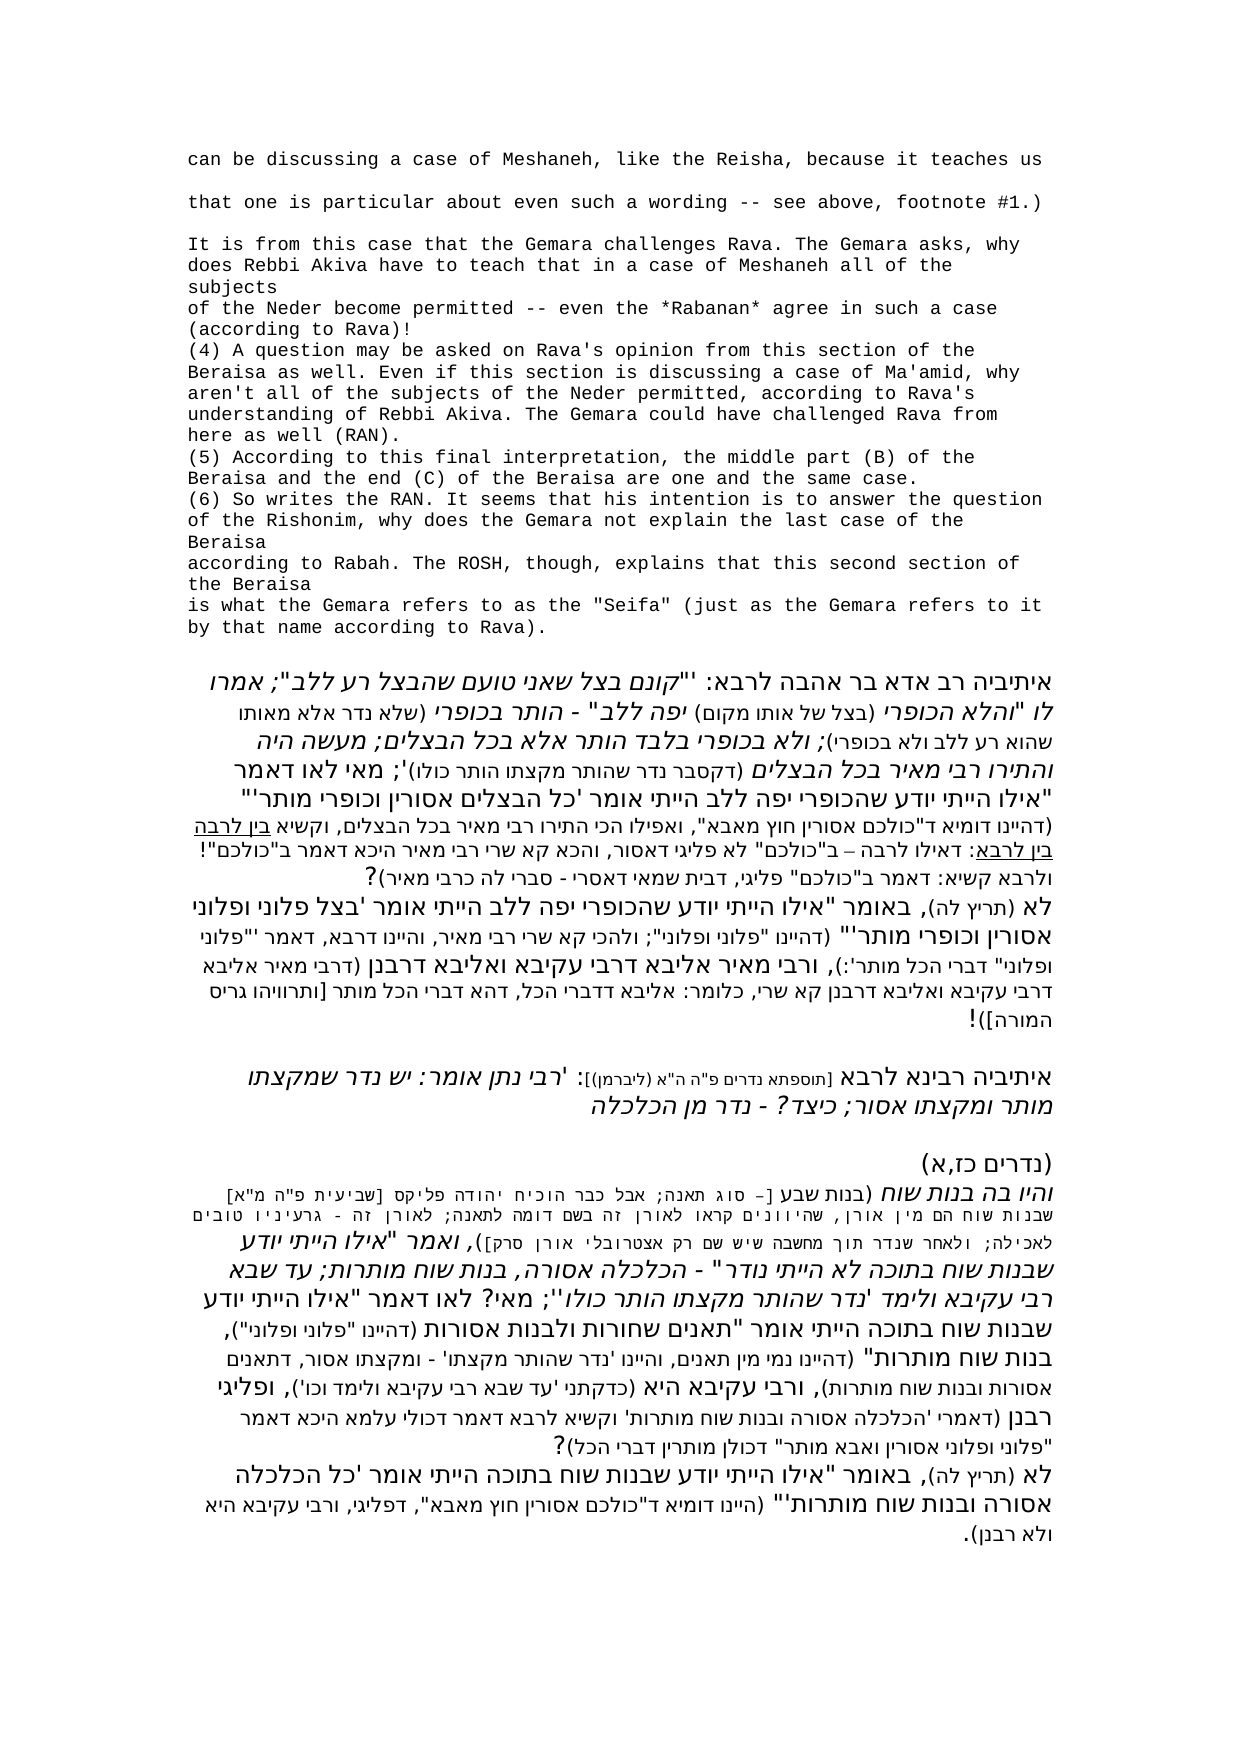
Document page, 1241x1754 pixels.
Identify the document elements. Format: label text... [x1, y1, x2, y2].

text according to Rabah. The ROSH, though, explains that this second section of the Beraisa [187, 554, 1053, 596]
text (נדרים כז,א) [187, 1149, 1053, 1178]
text והיו בה בנות שוח (בנות שבע [– סוג תאנה; אבל כבר הוכיח יהודה פליקס [שביעית פ"ה מ"א] שבנות שוח הם מין אורן, שהיוונים קראו לאורן זה בשם דומה לתאנה; לאורן זה - גרעיניו טובים לאכילה; ולאחר שנדר תוך מחשבה שיש שם רק אצטרובלי אורן סרק]), ואמר "אילו הייתי יודע שבנות שוח בתוכה לא הייתי נודר" - הכלכלה אסורה, בנות שוח מותרות; עד שבא רבי עקיבא ולימד 'נדר שהותר מקצתו הותר כולו''; מאי? לאו דאמר "אילו הייתי יודע שבנות שוח בתוכה הייתי אומר "תאנים שחורות ולבנות אסורות (דהיינו "פלוני ופלוני"), בנות שוח מותרות" (דהיינו נמי מין תאנים, והיינו 'נדר שהותר מקצתו' - ומקצתו אסור, דתאנים אסורות ובנות שוח מותרות), ורבי עקיבא היא (כדקתני 'עד שבא רבי עקיבא ולימד וכו'), ופליגי רבנן (דאמרי 'הכלכלה אסורה ובנות שוח מותרות' וקשיא לרבא דאמר דכולי עלמא היכא דאמר "פלוני ופלוני אסורין ואבא מותר" דכולן מותרין דברי הכל)? [187, 1178, 1053, 1460]
text is what the Gemara refers to as the "Seifa" (just as the Gemara refers to it by that name according to Rava). [187, 596, 1053, 639]
text of the Neder become permitted -- even the *Rabanan* agree in such a case (according to Rava)! (4) A question may be asked on Rava's opinion from this section of the Beraisa as well. Even if this section is discussing a case of Ma'amid, why aren't all of the subjects of the Neder permitted, according to Rava's understanding of Rebbi Akiva. The Gemara could have challenged Rava from here as well (RAN). (5) According to this final interpretation, the middle part (B) of the Beraisa and the end (C) of the Beraisa are one and the same case. (6) So writes the RAN. It seems that his intention is to answer the question [187, 299, 1053, 511]
text לא (תריץ לה), באומר "אילו הייתי יודע שהכופרי יפה ללב הייתי אומר 'בצל פלוני ופלוני אסורין וכופרי מותר'" (דהיינו "פלוני ופלוני"; ולהכי קא שרי רבי מאיר, והיינו דרבא, דאמר '"פלוני ופלוני" דברי הכל מותר':), ורבי מאיר אליבא דרבי עקיבא ואליבא דרבנן (דרבי מאיר אליבא דרבי עקיבא ואליבא דרבנן קא שרי, כלומר: אליבא דדברי הכל, דהא דברי הכל מותר [ותרוויהו גריס המורה])! [187, 892, 1053, 1033]
text איתיביה רב אדא בר אהבה לרבא: '"קונם בצל שאני טועם שהבצל רע ללב"; אמרו לו "והלא הכופרי (בצל של אותו מקום) יפה ללב" - הותר בכופרי (שלא נדר אלא מאותו שהוא רע ללב ולא בכופרי); ולא בכופרי בלבד הותר אלא בכל הבצלים; מעשה היה והתירו רבי מאיר בכל הבצלים (דקסבר נדר שהותר מקצתו הותר כולו)'; מאי לאו דאמר "אילו הייתי יודע שהכופרי יפה ללב הייתי אומר 'כל הבצלים אסורין וכופרי מותר'" (דהיינו דומיא ד"כולכם אסורין חוץ מאבא", ואפילו הכי התירו רבי מאיר בכל הבצלים, וקשיא בין לרבה בין לרבא: דאילו לרבה – ב"כולכם" לא פליגי דאסור, והכא קא שרי רבי מאיר היכא דאמר ב"כולכם"! ולרבא קשיא: דאמר ב"כולכם" פליגי, דבית שמאי דאסרי - סברי לה כרבי מאיר)? [187, 667, 1053, 892]
text איתיביה רבינא לרבא [תוספתא נדרים פ"ה ה"א (ליברמן)]: 'רבי נתן אומר: יש נדר שמקצתו מותר ומקצתו אסור; כיצד? - נדר מן הכלכלה [187, 1062, 1053, 1120]
text of the Rishonim, why does the Gemara not explain the last case of the Beraisa [187, 511, 1053, 554]
text לא (תריץ לה), באומר "אילו הייתי יודע שבנות שוח בתוכה הייתי אומר 'כל הכלכלה אסורה ובנות שוח מותרות'" (היינו דומיא ד"כולכם אסורין חוץ מאבא", דפליגי, ורבי עקיבא היא ולא רבנן). [187, 1460, 1053, 1548]
text can be discussing a case of Meshaneh, like the Reisha, because it teaches us that one is particular about even such a wording -- see above, footnote #1.) It is from this case that the Gemara challenges Rava. The Gemara asks, why does Rebbi Akiva have to teach that in a case of Meshaneh all of the subjects [187, 150, 1053, 299]
